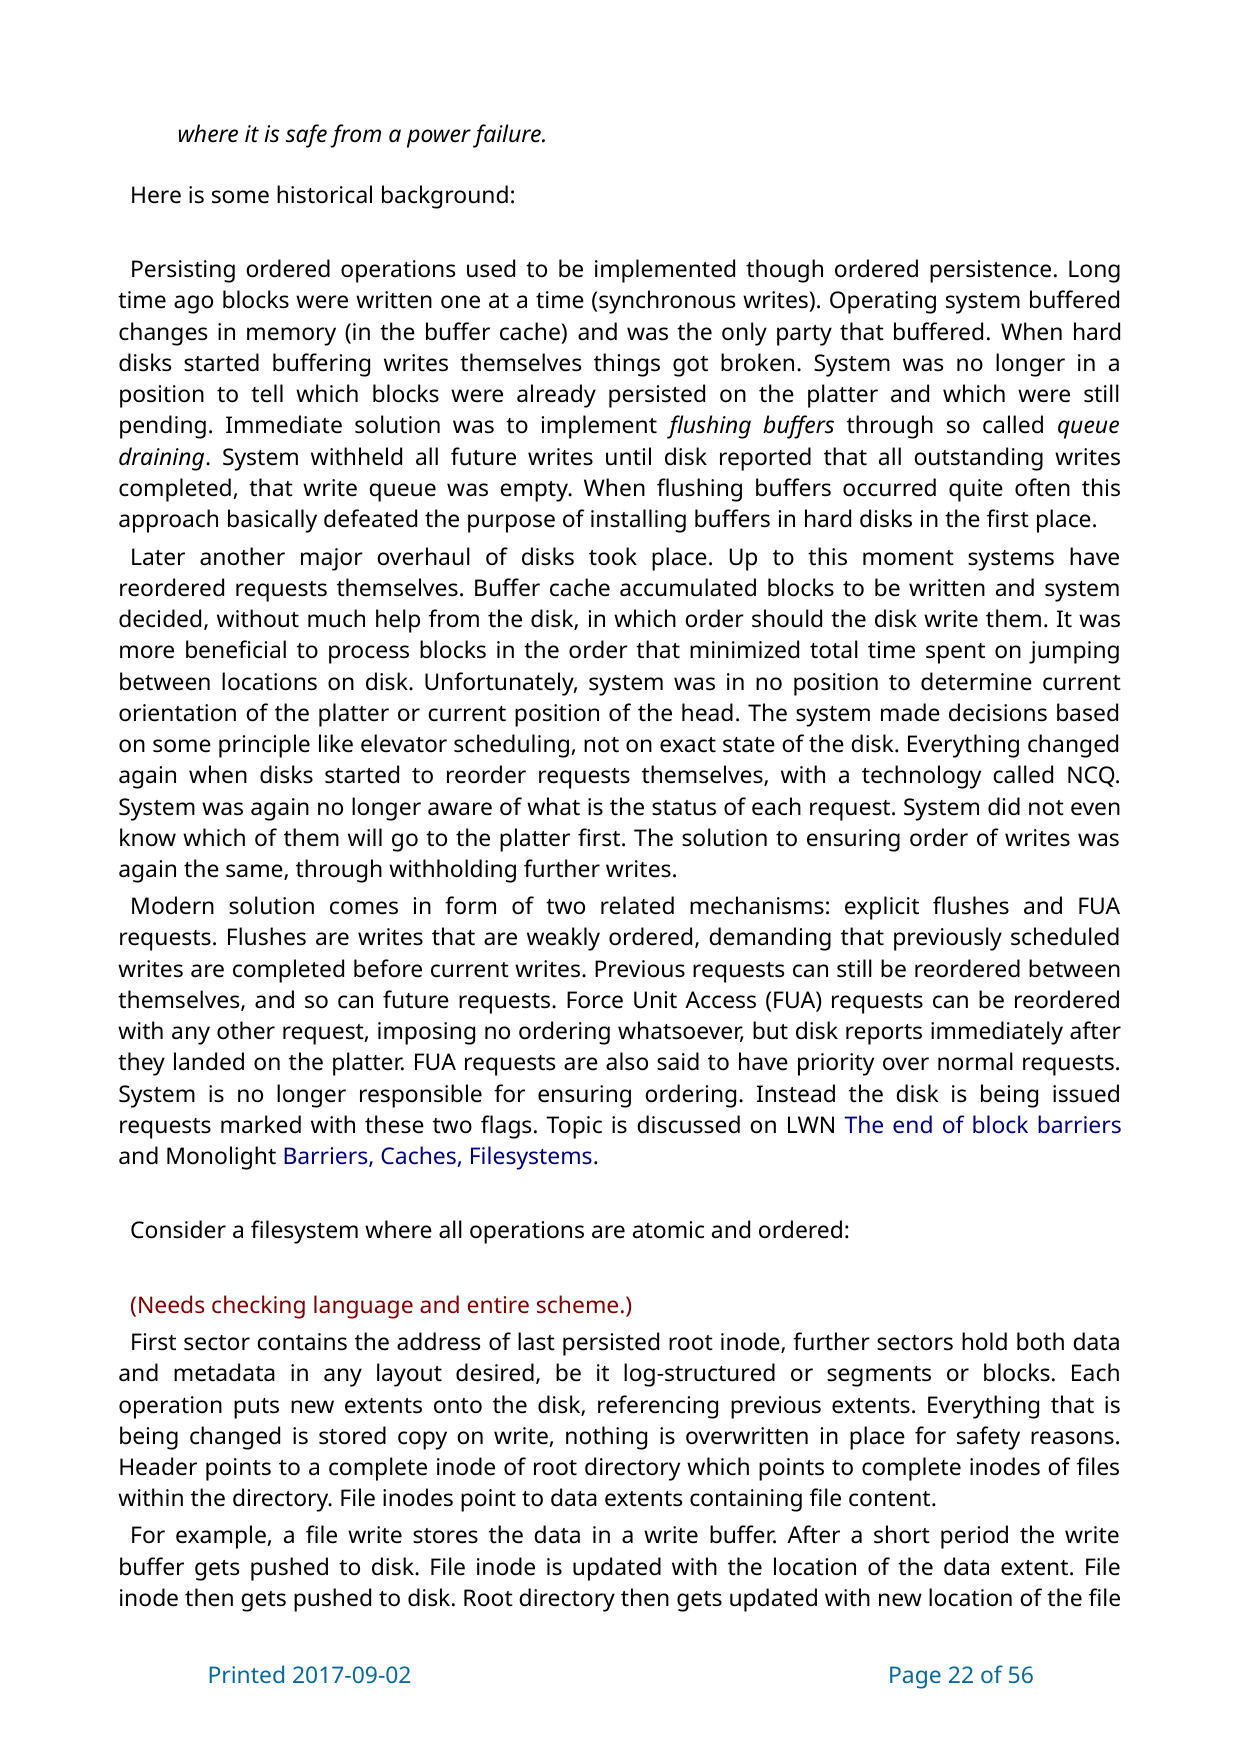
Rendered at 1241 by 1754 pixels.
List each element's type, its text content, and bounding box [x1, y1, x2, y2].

text (Needs checking language and entire scheme.) [118, 1289, 1122, 1320]
text Persisting ordered operations used to be implemented though ordered persistence. Long time ago blocks were written one at a time (synchronous writes). Operating system buffered changes in memory (in the buffer cache) and was the only party that buffered. When hard disks started buffering writes themselves things got broken. System was no longer in a position to tell which blocks were already persisted on the platter and which were still pending. Immediate solution was to implement flushing buffers through so called queue draining. System withheld all future writes until disk reported that all outstanding writes completed, that write queue was empty. When flushing buffers occurred quite often this approach basically defeated the purpose of installing buffers in hard disks in the first place. [118, 253, 1122, 534]
text First sector contains the address of last persisted root inode, further sectors hold both data and metadata in any layout desired, be it log-structured or segments or blocks. Each operation puts new extents onto the disk, referencing previous extents. Everything that is being changed is stored copy on write, nothing is overwritten in place for safety reasons. Header points to a complete inode of root directory which points to complete inodes of files within the directory. File inodes point to data extents containing file content. [118, 1326, 1122, 1513]
text For example, a file write stores the data in a write buffer. After a short period the write buffer gets pushed to disk. File inode is updated with the location of the data extent. File inode then gets pushed to disk. Root directory then gets updated with new location of the file [118, 1519, 1122, 1613]
text Modern solution comes in form of two related mechanisms: explicit flushes and FUA requests. Flushes are writes that are weakly ordered, demanding that previously scheduled writes are completed before current writes. Previous requests can still be reordered between themselves, and so can future requests. Force Unit Access (FUA) requests can be reordered with any other request, imposing no ordering whatsoever, but disk reports immediately after they landed on the platter. FUA requests are also said to have priority over normal requests. System is no longer responsible for ensuring ordering. Instead the disk is being issued requests marked with these two flags. Topic is discussed on LWN The end of block barriers and Monolight Barriers, Caches, Filesystems. [118, 890, 1122, 1171]
text where it is safe from a power failure. [177, 118, 1063, 149]
text Consider a filesystem where all operations are atomic and ordered: [118, 1214, 1122, 1246]
text Later another major overhaul of disks took place. Up to this moment systems have reordered requests themselves. Buffer cache accumulated blocks to be written and system decided, without much help from the disk, in which order should the disk write them. It was more beneficial to process blocks in the order that minimized total time spent on jumping between locations on disk. Unfortunately, system was in no position to determine current orientation of the platter or current position of the head. The system made decisions based on some principle like elevator scheduling, not on exact state of the disk. Everything changed again when disks started to reorder requests themselves, with a technology called NCQ. System was again no longer aware of what is the status of each request. System did not even know which of them will go to the platter first. The solution to ensuring order of writes was again the same, through withholding further writes. [118, 540, 1122, 884]
text Here is some historical background: [118, 179, 1122, 210]
